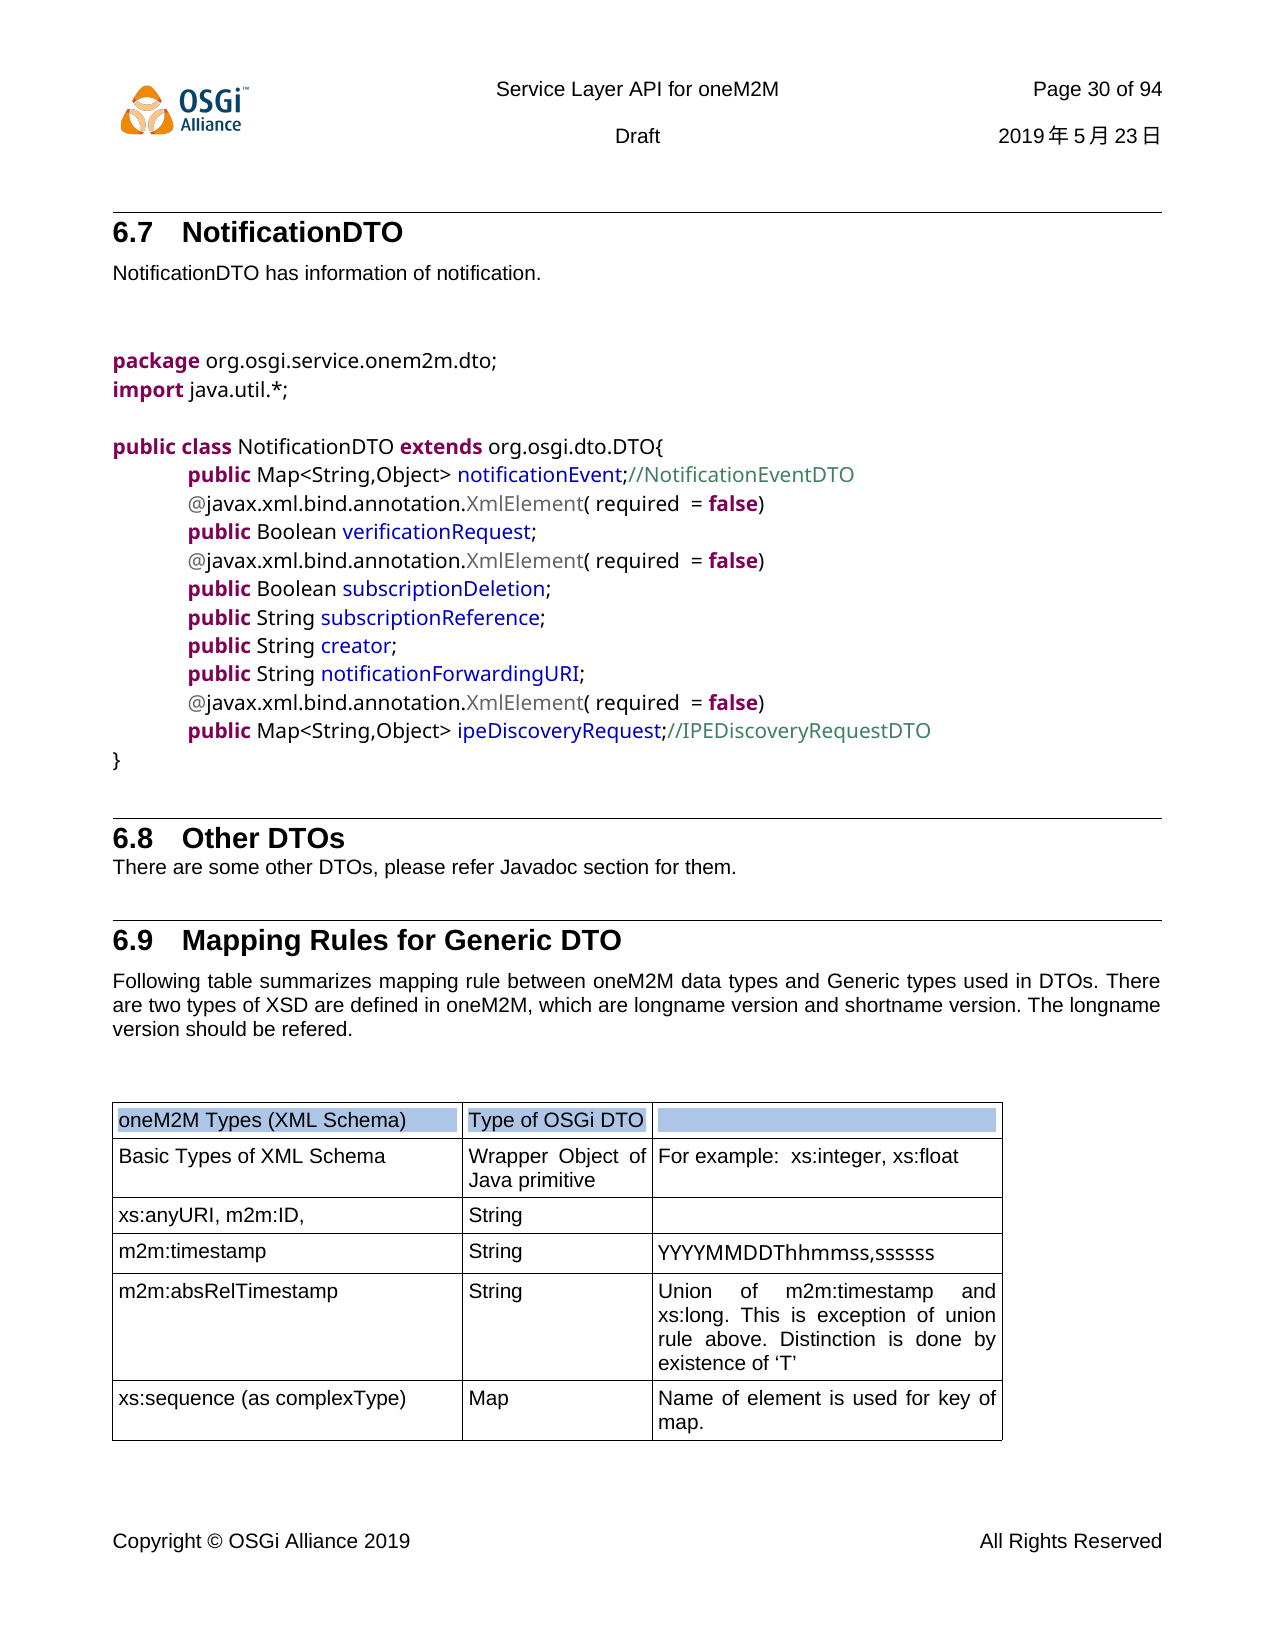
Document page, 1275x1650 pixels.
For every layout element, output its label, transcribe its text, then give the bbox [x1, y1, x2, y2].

text public String notificationForwardingURI; [112, 659, 1162, 688]
table_cell String [463, 1274, 652, 1380]
table_cell YYYYMMDDThhmmss,ssssss [653, 1234, 1002, 1273]
table_cell String [463, 1198, 652, 1233]
table_cell String [463, 1234, 652, 1273]
text import java.util.*; [112, 375, 1162, 403]
text } [112, 745, 1162, 773]
text public Map<String,Object> ipeDiscoveryRequest;//IPEDiscoveryRequestDTO [112, 716, 1162, 745]
table_cell For example: xs:integer, xs:float [653, 1139, 1002, 1197]
text public Map<String,Object> notificationEvent;//NotificationEventDTO [112, 460, 1162, 489]
subtitle NotificationDTO [112, 213, 1162, 249]
text public Boolean subscriptionDeletion; [112, 574, 1162, 603]
table_cell Map [463, 1381, 652, 1439]
table_cell m2m:absRelTimestamp [113, 1274, 462, 1380]
table_cell xs:sequence (as complexType) [113, 1381, 462, 1439]
table_cell Union of m2m:timestamp and xs:long. This is exception of union rule above. Distinction is done by existence of ‘T’ [653, 1274, 1002, 1380]
text @javax.xml.bind.annotation.XmlElement( required = false) [112, 489, 1162, 517]
subtitle Other DTOs [112, 819, 1162, 855]
text package org.osgi.service.onem2m.dto; [112, 347, 1162, 375]
table_cell m2m:timestamp [113, 1234, 462, 1273]
text @javax.xml.bind.annotation.XmlElement( required = false) [112, 688, 1162, 716]
table_cell Basic Types of XML Schema [113, 1139, 462, 1197]
text There are some other DTOs, please refer Javadoc section for them. [112, 855, 1162, 879]
picture [113, 78, 257, 142]
text public class NotificationDTO extends org.osgi.dto.DTO{ [112, 432, 1162, 460]
text public String subscriptionReference; [112, 603, 1162, 631]
table_header Type of OSGi DTO [463, 1103, 652, 1138]
table_cell Name of element is used for key of map. [653, 1381, 1002, 1439]
table_header [653, 1103, 1002, 1138]
text public String creator; [112, 631, 1162, 659]
table_header oneM2M Types (XML Schema) [113, 1103, 462, 1138]
table_cell xs:anyURI, m2m:ID, [113, 1198, 462, 1233]
subtitle Mapping Rules for Generic DTO [112, 921, 1162, 956]
table_cell [653, 1198, 1002, 1233]
text Following table summarizes mapping rule between oneM2M data types and Generic types used in DTOs. There are two types of XSD are defined in oneM2M, which are longname version and shortname version. The longname version should be refered. [112, 969, 1162, 1041]
table_cell Wrapper Object of Java primitive [463, 1139, 652, 1197]
text public Boolean verificationRequest; [112, 517, 1162, 546]
text @javax.xml.bind.annotation.XmlElement( required = false) [112, 546, 1162, 574]
text NotificationDTO has information of notification. [112, 261, 1162, 285]
